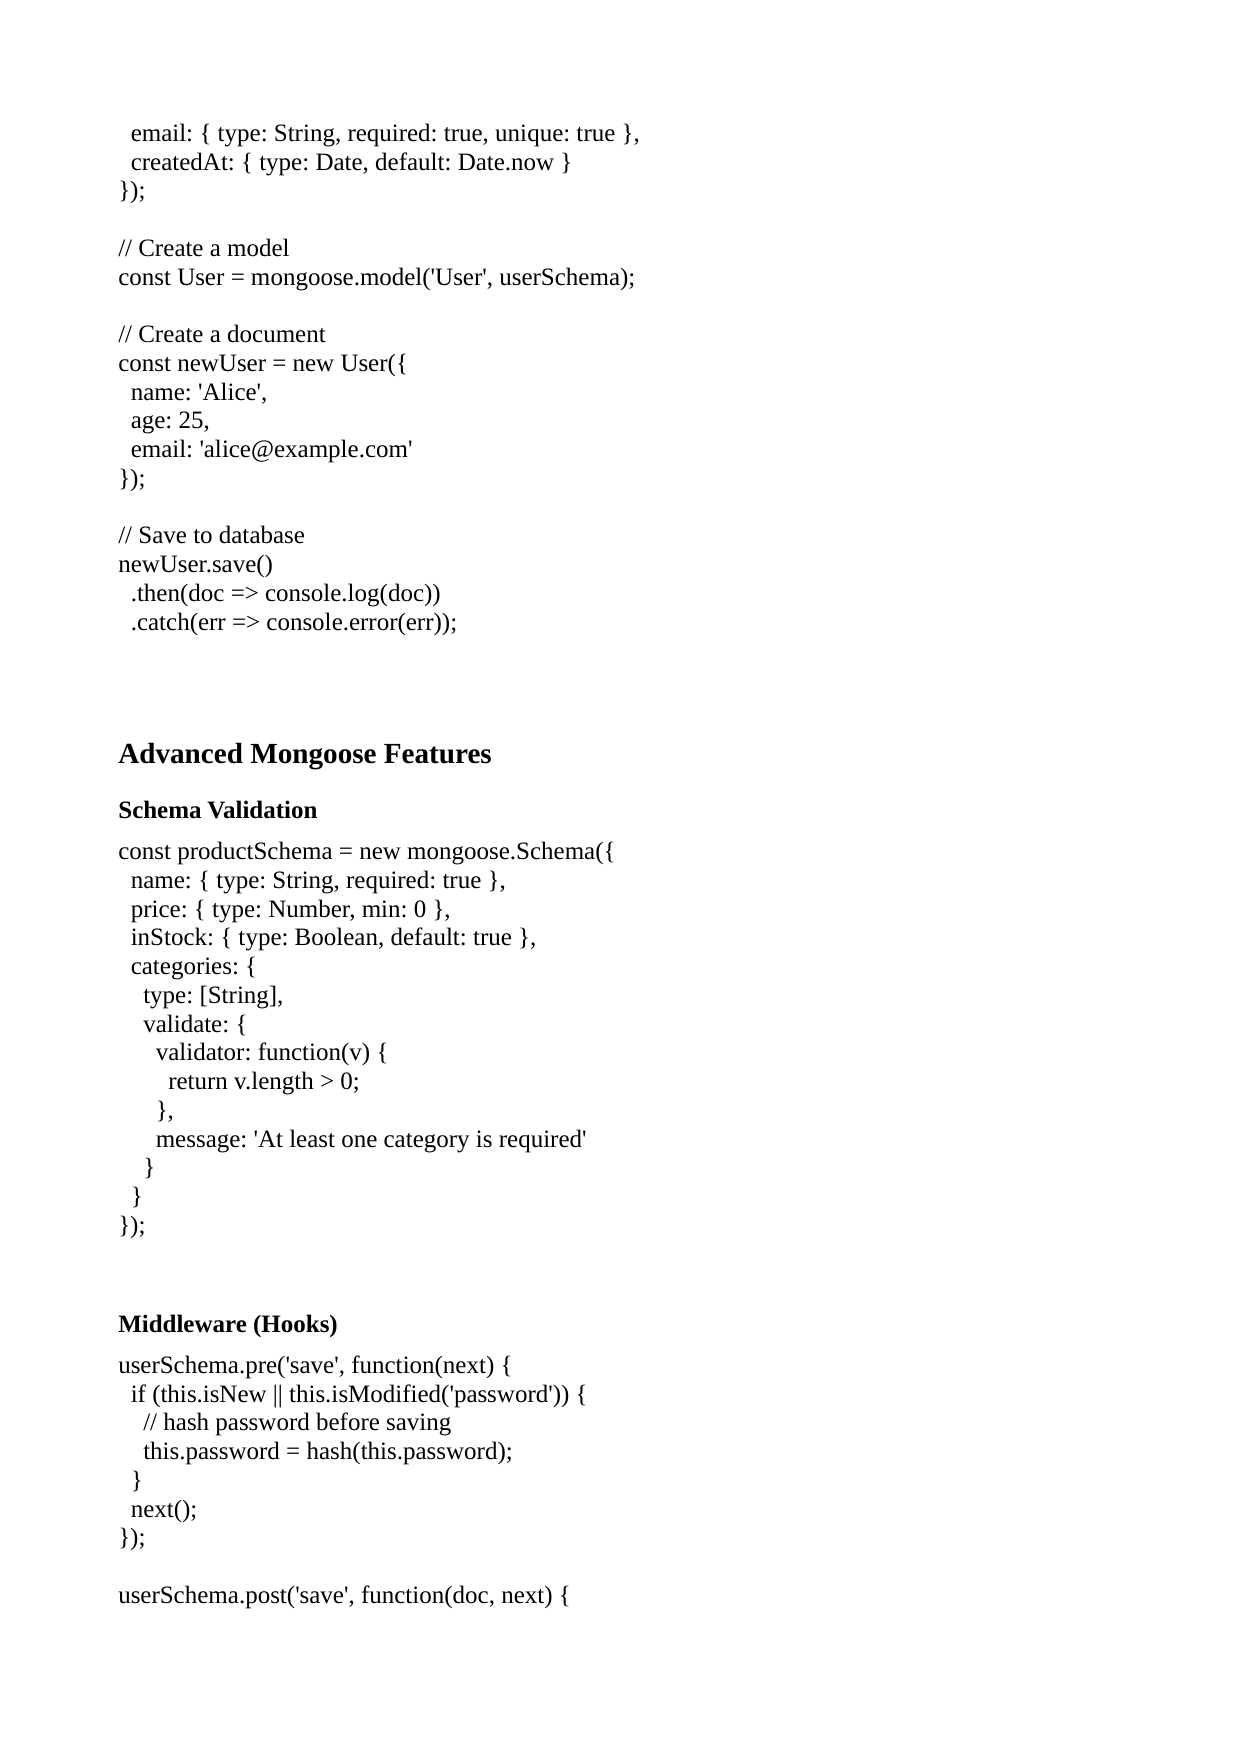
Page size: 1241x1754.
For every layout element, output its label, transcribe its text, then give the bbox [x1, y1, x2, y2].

subtitle Middleware (Hooks) [118, 1309, 1122, 1337]
text }); [118, 463, 1122, 492]
text .then(doc => console.log(doc)) [118, 578, 1122, 607]
text // Save to database [118, 521, 1122, 549]
subtitle Schema Validation [118, 795, 1122, 824]
text validate: { [118, 1009, 1122, 1037]
text // Create a model [118, 233, 1122, 262]
text // Create a document [118, 319, 1122, 348]
text name: 'Alice', [118, 377, 1122, 406]
text } [118, 1465, 1122, 1494]
text age: 25, [118, 406, 1122, 434]
text newUser.save() [118, 549, 1122, 578]
text this.password = hash(this.password); [118, 1436, 1122, 1465]
text }); [118, 1522, 1122, 1551]
text const newUser = new User({ [118, 348, 1122, 377]
text const User = mongoose.model('User', userSchema); [118, 262, 1122, 291]
text email: 'alice@example.com' [118, 434, 1122, 463]
text }); [118, 1210, 1122, 1239]
text userSchema.post('save', function(doc, next) { [118, 1580, 1122, 1609]
text createdAt: { type: Date, default: Date.now } [118, 147, 1122, 176]
text if (this.isNew || this.isModified('password')) { [118, 1379, 1122, 1407]
text return v.length > 0; [118, 1066, 1122, 1095]
text categories: { [118, 951, 1122, 980]
text }, [118, 1095, 1122, 1124]
text price: { type: Number, min: 0 }, [118, 894, 1122, 922]
text message: 'At least one category is required' [118, 1124, 1122, 1152]
text } [118, 1152, 1122, 1181]
text email: { type: String, required: true, unique: true }, [118, 118, 1122, 147]
text userSchema.pre('save', function(next) { [118, 1350, 1122, 1379]
text type: [String], [118, 980, 1122, 1009]
text // hash password before saving [118, 1407, 1122, 1436]
text }); [118, 176, 1122, 204]
text const productSchema = new mongoose.Schema({ [118, 836, 1122, 865]
text inStock: { type: Boolean, default: true }, [118, 922, 1122, 951]
text validator: function(v) { [118, 1037, 1122, 1066]
text .catch(err => console.error(err)); [118, 607, 1122, 636]
subtitle Advanced Mongoose Features [118, 736, 1122, 770]
text name: { type: String, required: true }, [118, 865, 1122, 894]
text } [118, 1181, 1122, 1210]
text next(); [118, 1494, 1122, 1522]
